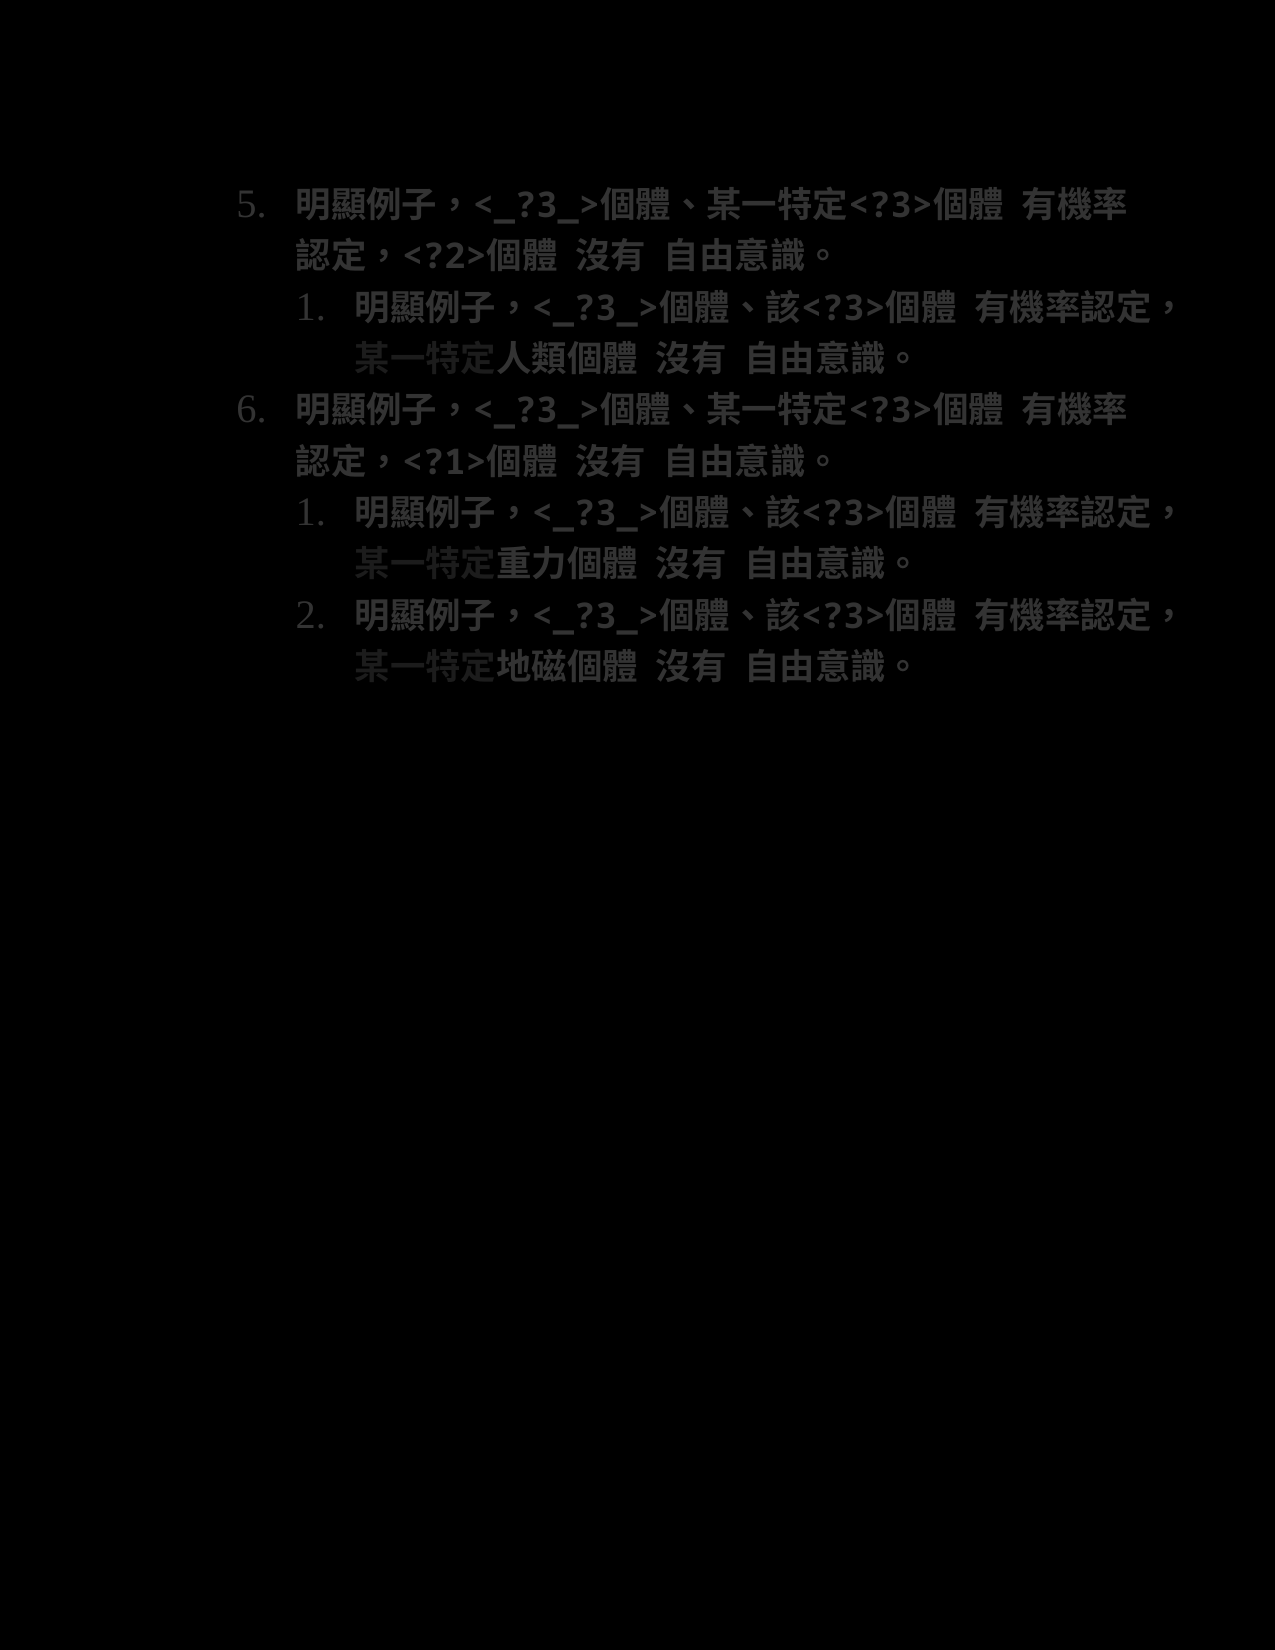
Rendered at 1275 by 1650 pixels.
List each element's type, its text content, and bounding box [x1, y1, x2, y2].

list 明顯例子，<_?3_>個體、某一特定<?3>個體 有機率認定，<?1>個體 沒有 自由意識。 [236, 382, 1157, 484]
list 明顯例子，<_?3_>個體、該<?3>個體 有機率認定，某一特定人類個體 沒有 自由意識。 [295, 279, 1157, 382]
list 明顯例子，<_?3_>個體、該<?3>個體 有機率認定，某一特定地磁個體 沒有 自由意識。 [295, 587, 1157, 689]
list 明顯例子，<_?3_>個體、該<?3>個體 有機率認定，某一特定重力個體 沒有 自由意識。 [295, 484, 1157, 587]
list 明顯例子，<_?3_>個體、某一特定<?3>個體 有機率認定，<?2>個體 沒有 自由意識。 [236, 176, 1157, 279]
